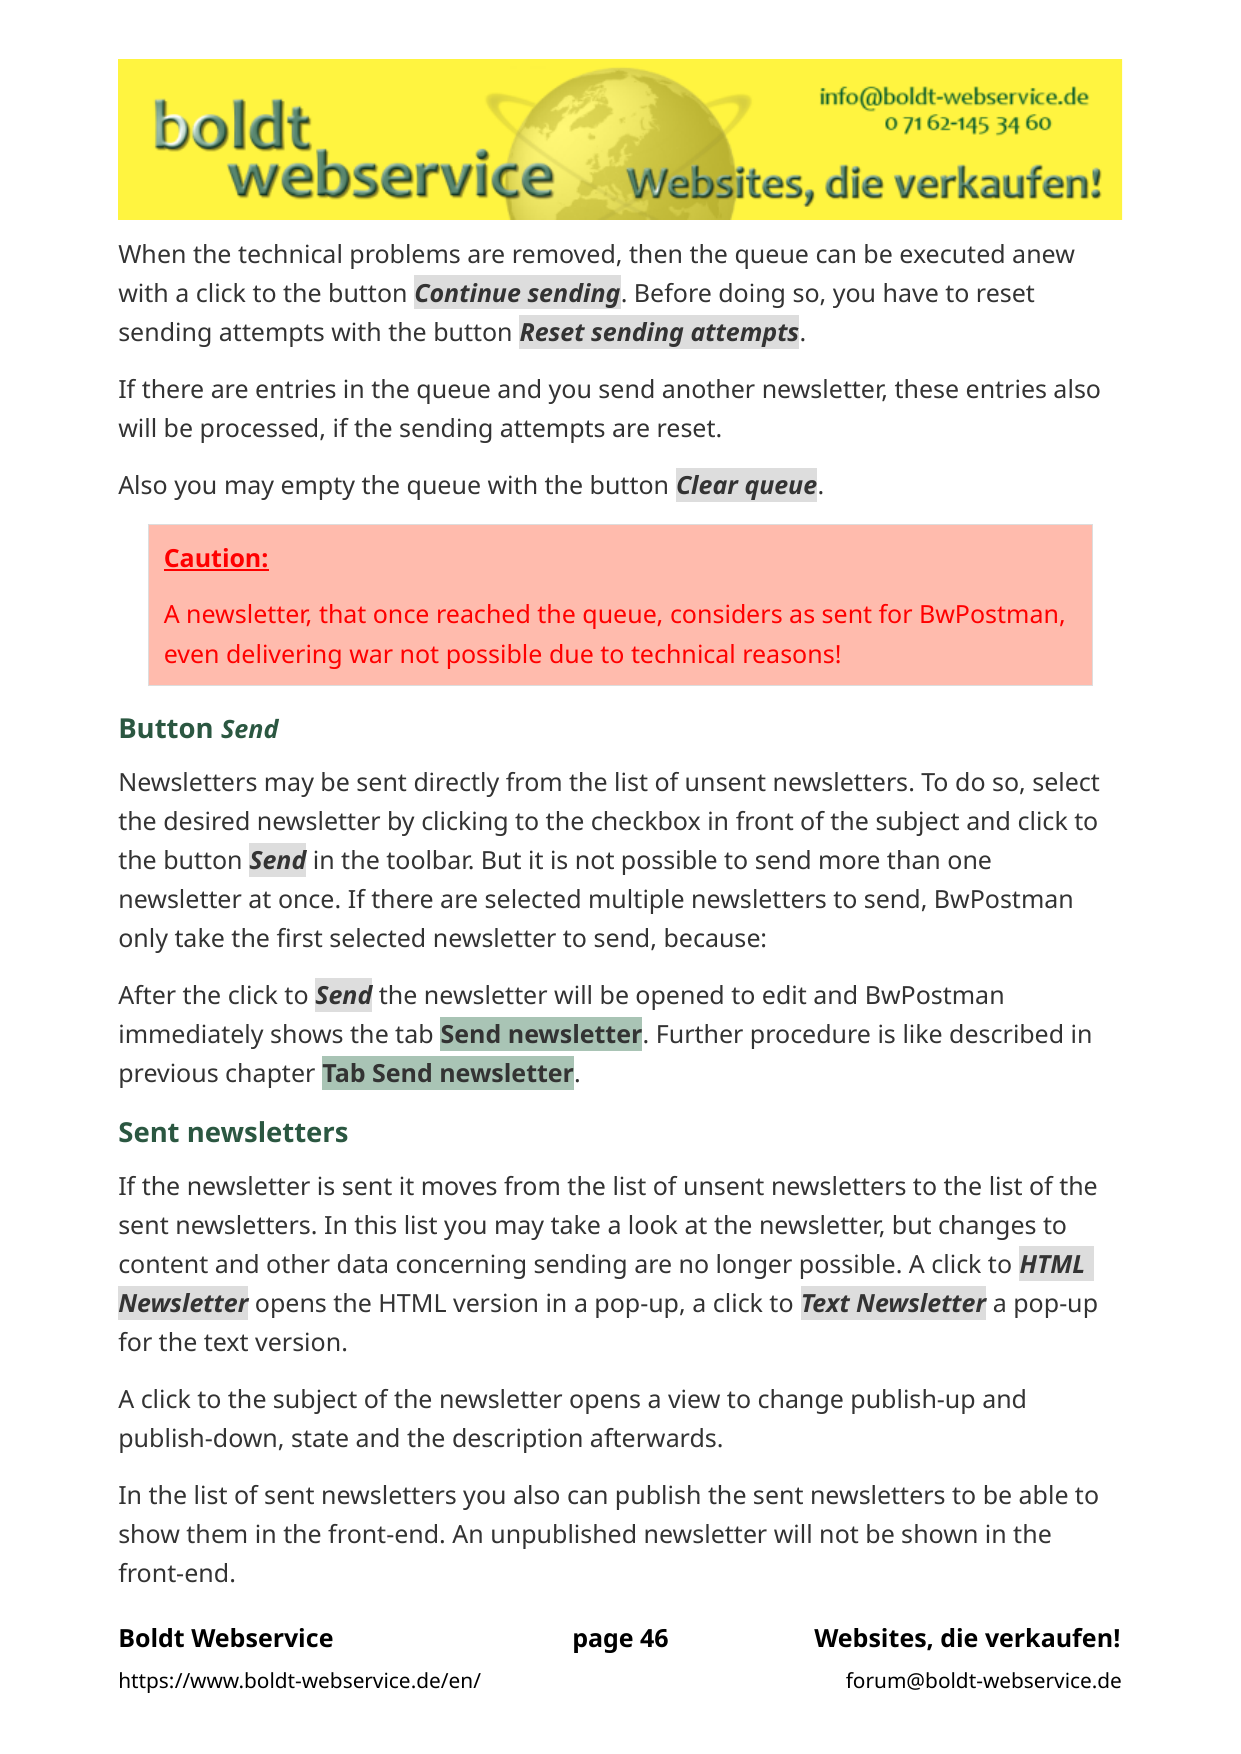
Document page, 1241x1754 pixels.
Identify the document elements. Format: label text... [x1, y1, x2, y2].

text Newsletters may be sent directly from the list of unsent newsletters. To do so, select the desired newsletter by clicking to the checkbox in front of the subject and click to the button Send in the toolbar. But it is not possible to send more than one newsletter at once. If there are selected multiple newsletters to send, BwPostman only take the first selected newsletter to send, because: [118, 764, 1122, 955]
subtitle Button Send [118, 709, 1122, 746]
text Also you may empty the queue with the button Clear queue. [118, 467, 1122, 502]
text After the click to Send the newsletter will be opened to edit and BwPostman immediately shows the tab Send newsletter. Further procedure is like described in previous chapter Tab Send newsletter. [118, 978, 1122, 1090]
text A click to the subject of the newsletter opens a view to change publish-up and publish-down, state and the description afterwards. [118, 1382, 1122, 1455]
text In the list of sent newsletters you also can publish the sent newsletters to be able to show them in the front-end. An unpublished newsletter will not be shown in the front-end. [118, 1478, 1122, 1590]
text Caution: [149, 525, 1092, 574]
text If there are entries in the queue and you send another newsletter, these entries also will be processed, if the sending attempts are reset. [118, 371, 1122, 445]
subtitle Sent newsletters [118, 1113, 1122, 1150]
text A newsletter, that once reached the queue, considers as sent for BwPostman, even delivering war not possible due to technical reasons! [149, 581, 1092, 685]
text When the technical problems are removed, then the queue can be executed anew with a click to the button Continue sending. Before doing so, you have to reset sending attempts with the button Reset sending attempts. [118, 236, 1122, 349]
text If the newsletter is sent it moves from the list of unsent newsletters to the list of the sent newsletters. In this list you may take a look at the newsletter, but changes to content and other data concerning sending are no longer possible. A click to HTML Newsletter opens the HTML version in a pop-up, a click to Text Newsletter a pop-up for the text version. [118, 1168, 1122, 1359]
picture [118, 59, 1123, 220]
